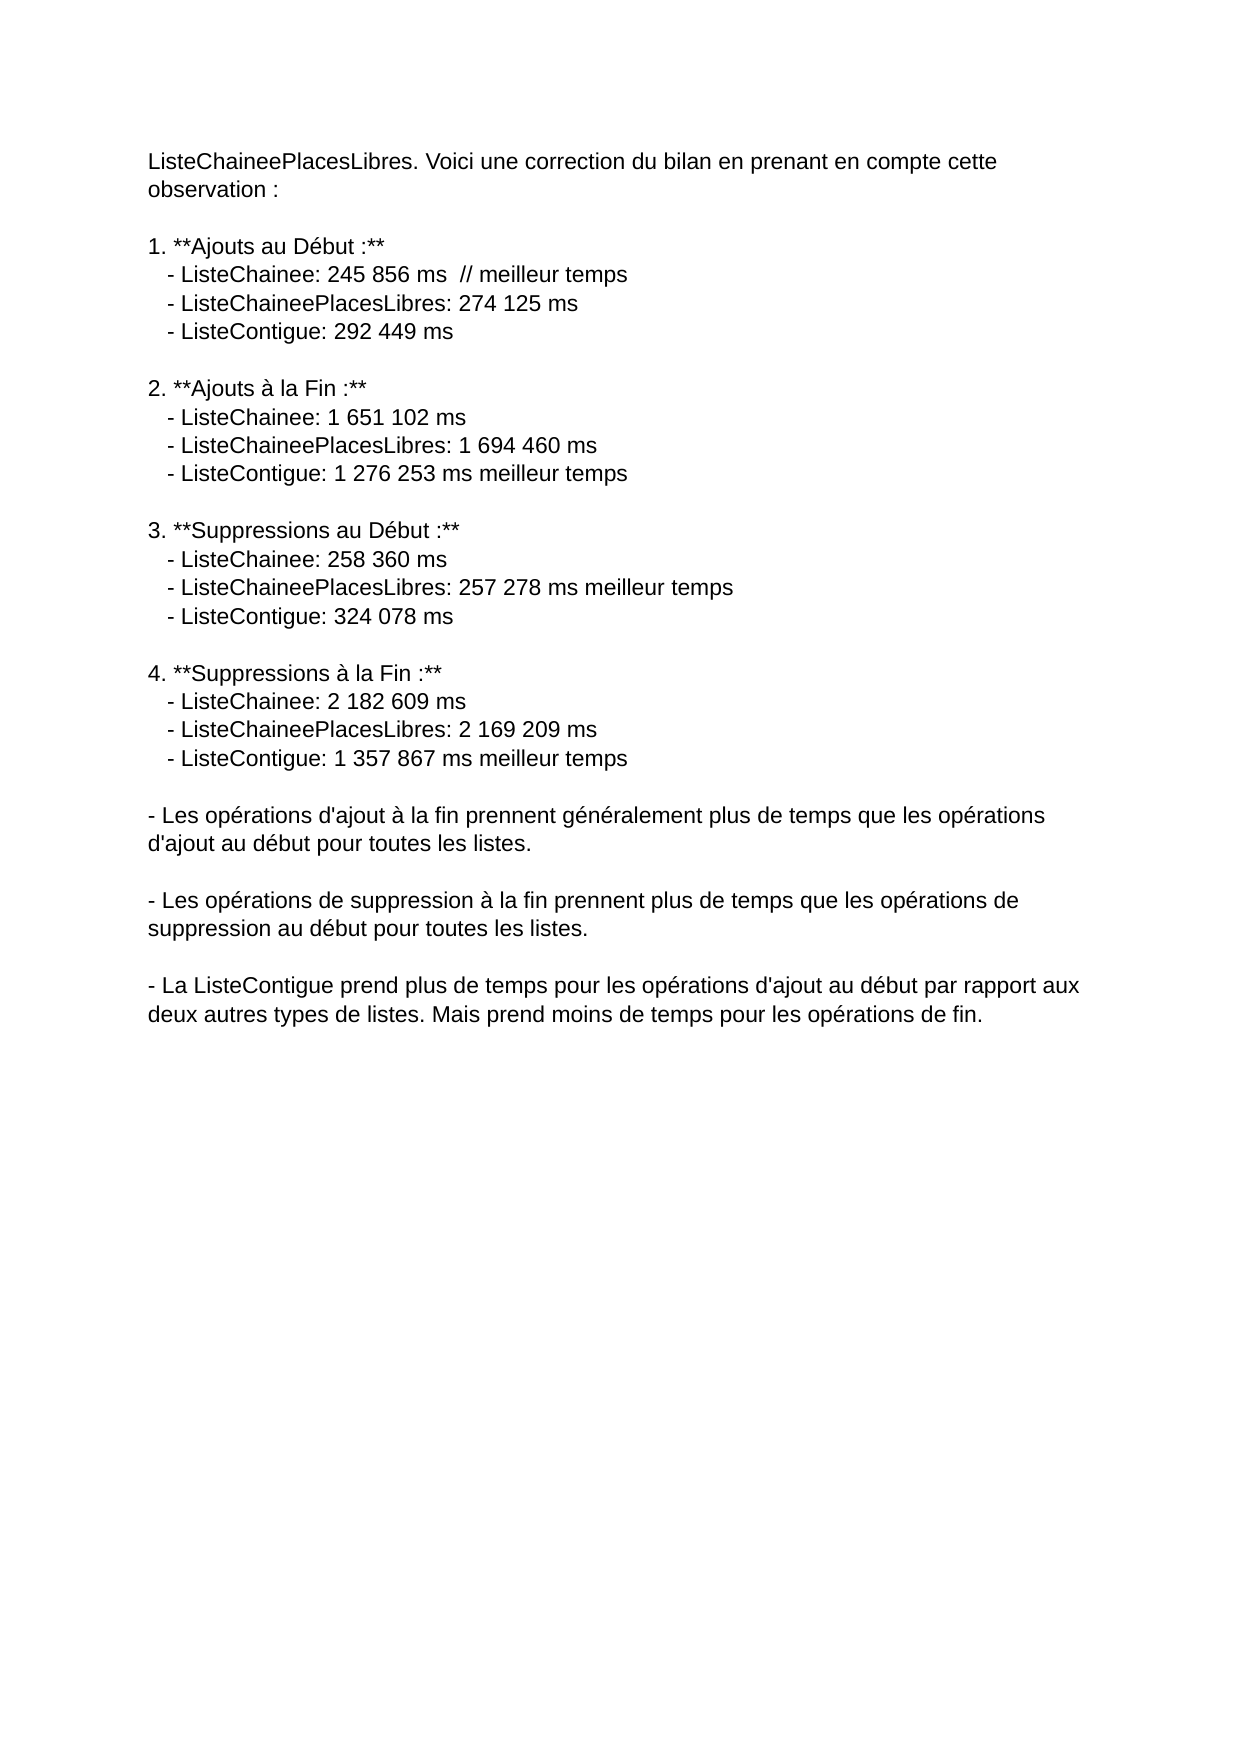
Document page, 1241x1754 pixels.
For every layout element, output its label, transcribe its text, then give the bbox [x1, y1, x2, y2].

list 4. **Suppressions à la Fin :** [148, 659, 1093, 686]
list - ListeChaineePlacesLibres: 257 278 ms meilleur temps [148, 574, 1093, 601]
list 1. **Ajouts au Début :** [148, 233, 1093, 259]
list - La ListeContigue prend plus de temps pour les opérations d'ajout au début par rapport aux deux autres types de listes. Mais prend moins de temps pour les opérations de fin. [148, 972, 1093, 1027]
list - ListeContigue: 292 449 ms [148, 318, 1093, 344]
list - ListeChainee: 245 856 ms // meilleur temps [148, 261, 1093, 288]
list - ListeChainee: 2 182 609 ms [148, 688, 1093, 714]
list - ListeChaineePlacesLibres: 2 169 209 ms [148, 716, 1093, 743]
list 2. **Ajouts à la Fin :** [148, 375, 1093, 401]
list - ListeContigue: 324 078 ms [148, 603, 1093, 629]
list ListeChaineePlacesLibres. Voici une correction du bilan en prenant en compte cette observation : [148, 148, 1093, 202]
list 3. **Suppressions au Début :** [148, 517, 1093, 544]
list - ListeChaineePlacesLibres: 1 694 460 ms [148, 432, 1093, 458]
list - ListeContigue: 1 276 253 ms meilleur temps [148, 460, 1093, 487]
list - ListeContigue: 1 357 867 ms meilleur temps [148, 745, 1093, 771]
list - Les opérations de suppression à la fin prennent plus de temps que les opérations de suppression au début pour toutes les listes. [148, 887, 1093, 942]
list - ListeChainee: 1 651 102 ms [148, 403, 1093, 430]
list - ListeChainee: 258 360 ms [148, 546, 1093, 572]
list - ListeChaineePlacesLibres: 274 125 ms [148, 290, 1093, 316]
list - Les opérations d'ajout à la fin prennent généralement plus de temps que les opérations d'ajout au début pour toutes les listes. [148, 802, 1093, 856]
